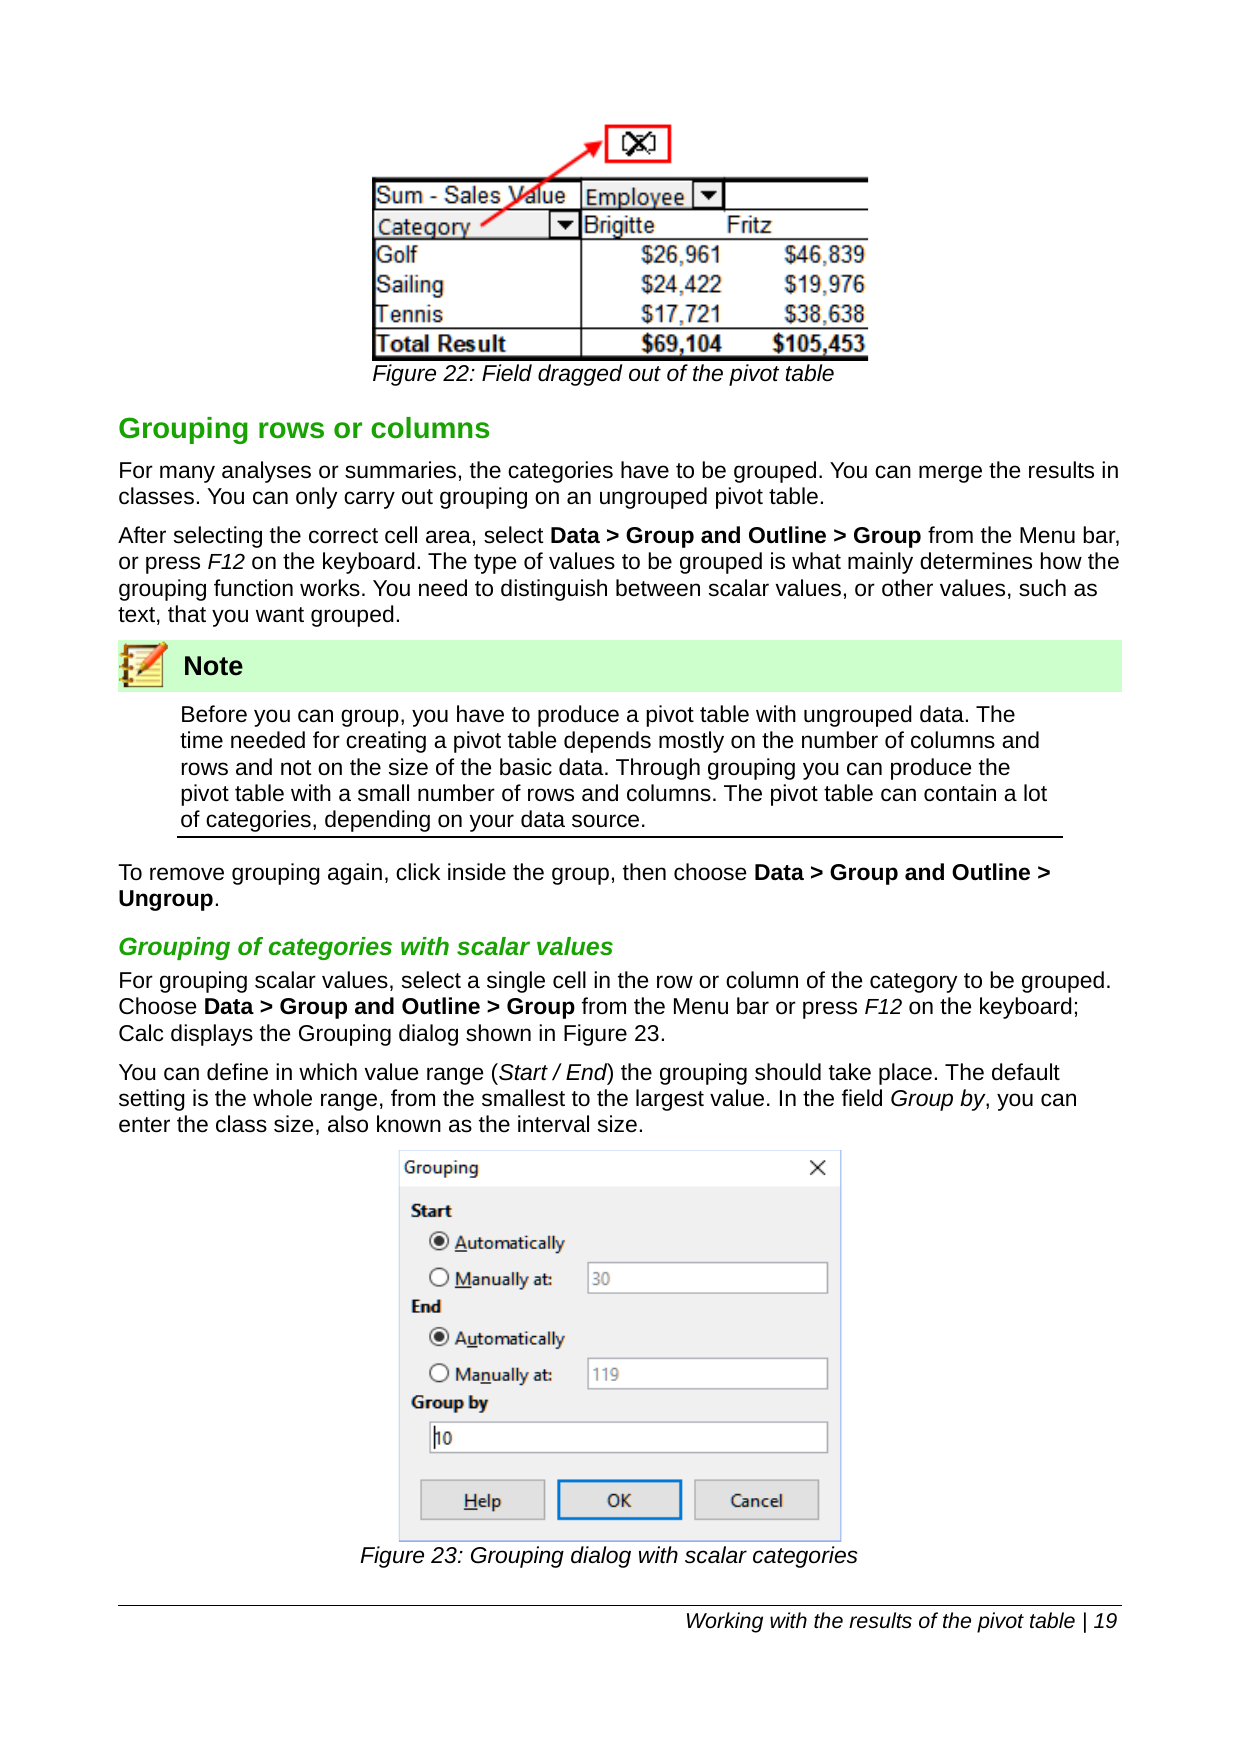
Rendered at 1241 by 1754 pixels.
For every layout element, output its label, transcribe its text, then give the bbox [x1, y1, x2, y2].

subtitle Grouping of categories with scalar values [118, 932, 1122, 961]
text Figure 23: Grouping dialog with scalar categories [360, 1150, 880, 1568]
text Figure 22: Field dragged out of the pivot table [372, 361, 868, 387]
text For grouping scalar values, select a single cell in the row or column of the category to be grouped. Choose Data > Group and Outline > Group from the Menu bar or press F12 on the keyboard; Calc displays the Grouping dialog shown in Figure 23. [118, 967, 1122, 1046]
text To remove grouping again, click inside the group, then choose Data > Group and Outline > Ungroup. [118, 859, 1122, 912]
text For many analyses or summaries, the categories have to be grouped. You can merge the results in classes. You can only carry out grouping on an ungrouped pivot table. [118, 457, 1122, 509]
text You can define in which value range (Start / End) the grouping should take place. The default setting is the whole range, from the smallest to the largest value. In the field Group by, you can enter the class size, also known as the interval size. [118, 1058, 1122, 1137]
subtitle Grouping rows or columns [118, 411, 1122, 445]
text After selecting the correct cell area, select Data > Group and Outline > Group from the Menu bar, or press F12 on the keyboard. The type of values to be grouped is what mainly determines how the grouping function works. You need to distinguish between scalar values, or other values, such as text, that you want grouped. [118, 522, 1122, 627]
subtitle Note [118, 640, 1122, 692]
picture [372, 118, 869, 361]
picture [398, 1150, 842, 1542]
picture [119, 640, 170, 691]
text Before you can group, you have to produce a pivot table with ungrouped data. The time needed for creating a pivot table depends mostly on the number of columns and rows and not on the size of the basic data. Through grouping you can produce the pivot table with a small number of rows and columns. The pivot table can contain a lot of categories, depending on your data source. [177, 698, 1063, 836]
